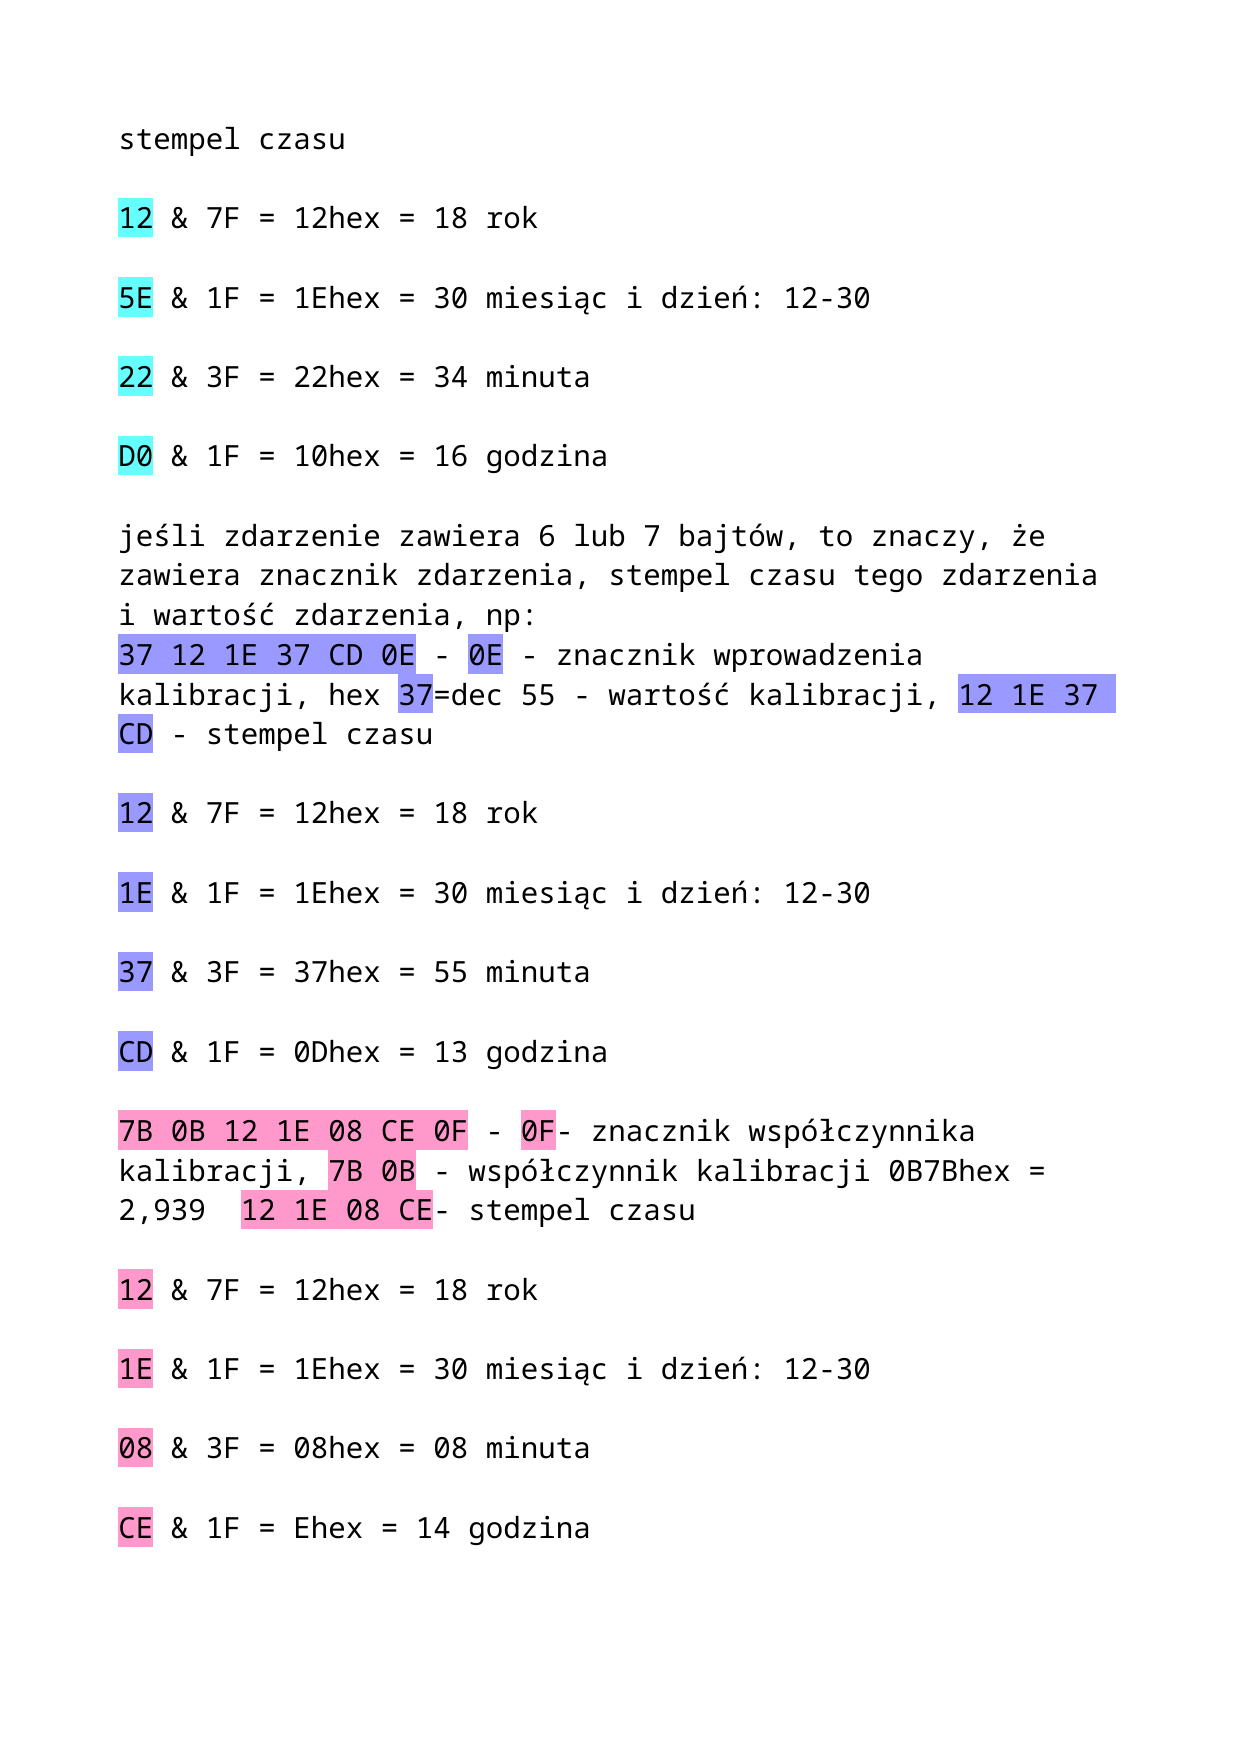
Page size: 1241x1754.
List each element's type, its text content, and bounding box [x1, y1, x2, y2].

text 12 & 7F = 12hex = 18 rok [118, 1229, 1122, 1309]
text 5E & 1F = 1Ehex = 30 miesiąc i dzień: 12-30 [118, 237, 1122, 317]
text 37 12 1E 37 CD 0E - 0E - znacznik wprowadzenia kalibracji, hex 37=dec 55 - wartość kalibracji, 12 1E 37 CD - stempel czasu [118, 634, 1122, 753]
text stempel czasu [118, 118, 1122, 158]
text 7B 0B 12 1E 08 CE 0F - 0F- znacznik współczynnika kalibracji, 7B 0B - współczynnik kalibracji 0B7Bhex = 2,939 12 1E 08 CE- stempel czasu [118, 1110, 1122, 1229]
text 08 & 3F = 08hex = 08 minuta [118, 1388, 1122, 1467]
text 12 & 7F = 12hex = 18 rok [118, 158, 1122, 237]
text CE & 1F = Ehex = 14 godzina [118, 1467, 1122, 1547]
text 37 & 3F = 37hex = 55 minuta [118, 912, 1122, 991]
text jeśli zdarzenie zawiera 6 lub 7 bajtów, to znaczy, że zawiera znacznik zdarzenia, stempel czasu tego zdarzenia i wartość zdarzenia, np: [118, 515, 1122, 634]
text 1E & 1F = 1Ehex = 30 miesiąc i dzień: 12-30 [118, 832, 1122, 912]
text CD & 1F = 0Dhex = 13 godzina [118, 991, 1122, 1071]
text 1E & 1F = 1Ehex = 30 miesiąc i dzień: 12-30 [118, 1309, 1122, 1388]
text 22 & 3F = 22hex = 34 minuta [118, 317, 1122, 396]
text 12 & 7F = 12hex = 18 rok [118, 753, 1122, 832]
text D0 & 1F = 10hex = 16 godzina [118, 396, 1122, 475]
